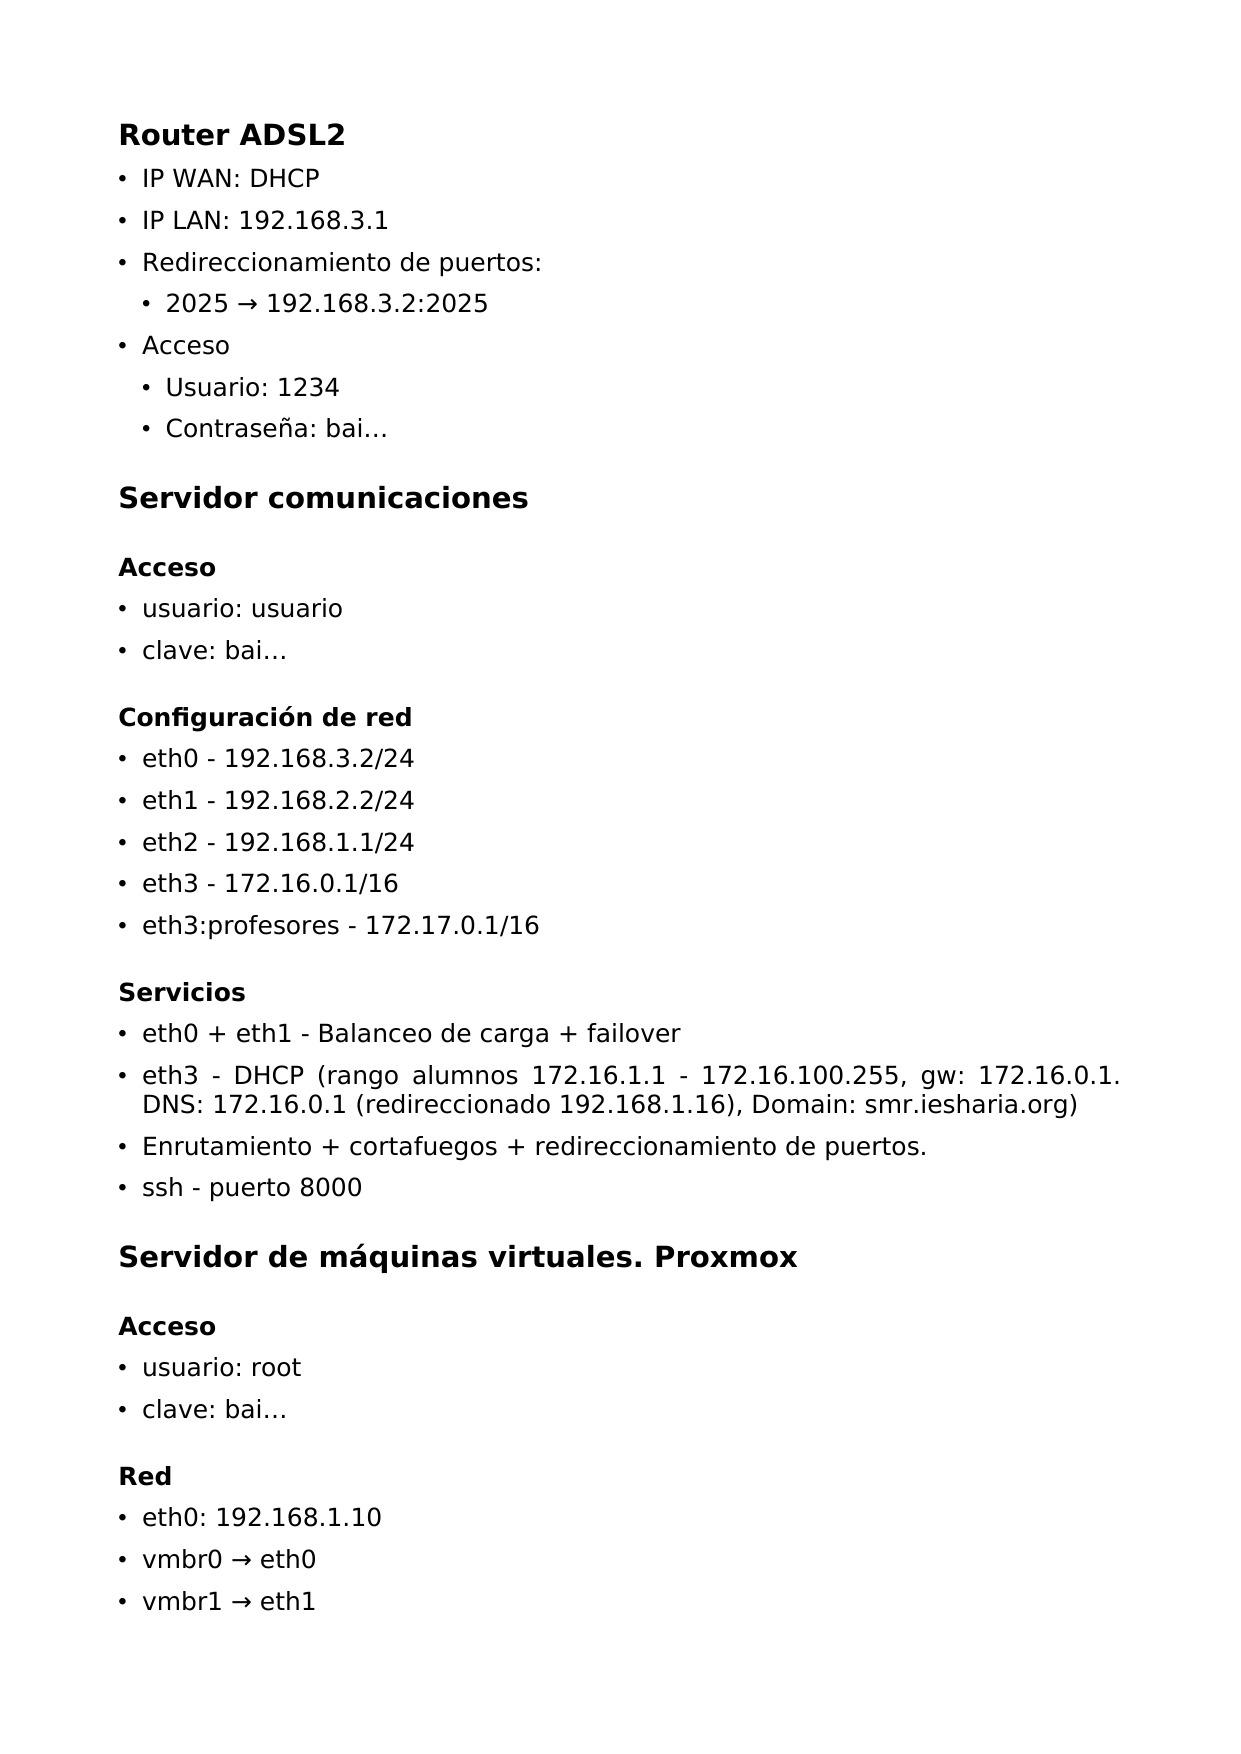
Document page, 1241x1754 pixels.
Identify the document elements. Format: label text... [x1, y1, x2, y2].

list Contraseña: bai… [142, 414, 1122, 444]
subtitle Servidor de máquinas virtuales. Proxmox [118, 1240, 1122, 1274]
list vmbr1 → eth1 [118, 1587, 1122, 1616]
subtitle Acceso [118, 1312, 1122, 1341]
list eth0 - 192.168.3.2/24 [118, 744, 1122, 773]
list eth0 + eth1 - Balanceo de carga + failover [118, 1019, 1122, 1048]
list clave: bai… [118, 636, 1122, 665]
list eth2 - 192.168.1.1/24 [118, 828, 1122, 857]
list usuario: root [118, 1353, 1122, 1382]
subtitle Router ADSL2 [118, 118, 1122, 152]
list Enrutamiento + cortafuegos + redireccionamiento de puertos. [118, 1132, 1122, 1161]
list ssh - puerto 8000 [118, 1173, 1122, 1203]
subtitle Red [118, 1462, 1122, 1491]
subtitle Servicios [118, 978, 1122, 1007]
list Redireccionamiento de puertos: [118, 248, 1122, 277]
list eth3 - DHCP (rango alumnos 172.16.1.1 - 172.16.100.255, gw: 172.16.0.1. DNS: 172.16.0.1 (redireccionado 192.168.1.16), Domain: smr.iesharia.org) [118, 1061, 1122, 1119]
list IP WAN: DHCP [118, 164, 1122, 194]
list clave: bai… [118, 1395, 1122, 1424]
list eth0: 192.168.1.10 [118, 1503, 1122, 1532]
list 2025 → 192.168.3.2:2025 [142, 289, 1122, 319]
subtitle Servidor comunicaciones [118, 481, 1122, 515]
list eth3 - 172.16.0.1/16 [118, 869, 1122, 898]
list usuario: usuario [118, 594, 1122, 623]
list Usuario: 1234 [142, 373, 1122, 402]
list IP LAN: 192.168.3.1 [118, 206, 1122, 235]
list Acceso [118, 331, 1122, 360]
list vmbr0 → eth0 [118, 1545, 1122, 1574]
subtitle Acceso [118, 553, 1122, 582]
subtitle Configuración de red [118, 703, 1122, 732]
list eth1 - 192.168.2.2/24 [118, 786, 1122, 815]
list eth3:profesores - 172.17.0.1/16 [118, 911, 1122, 940]
